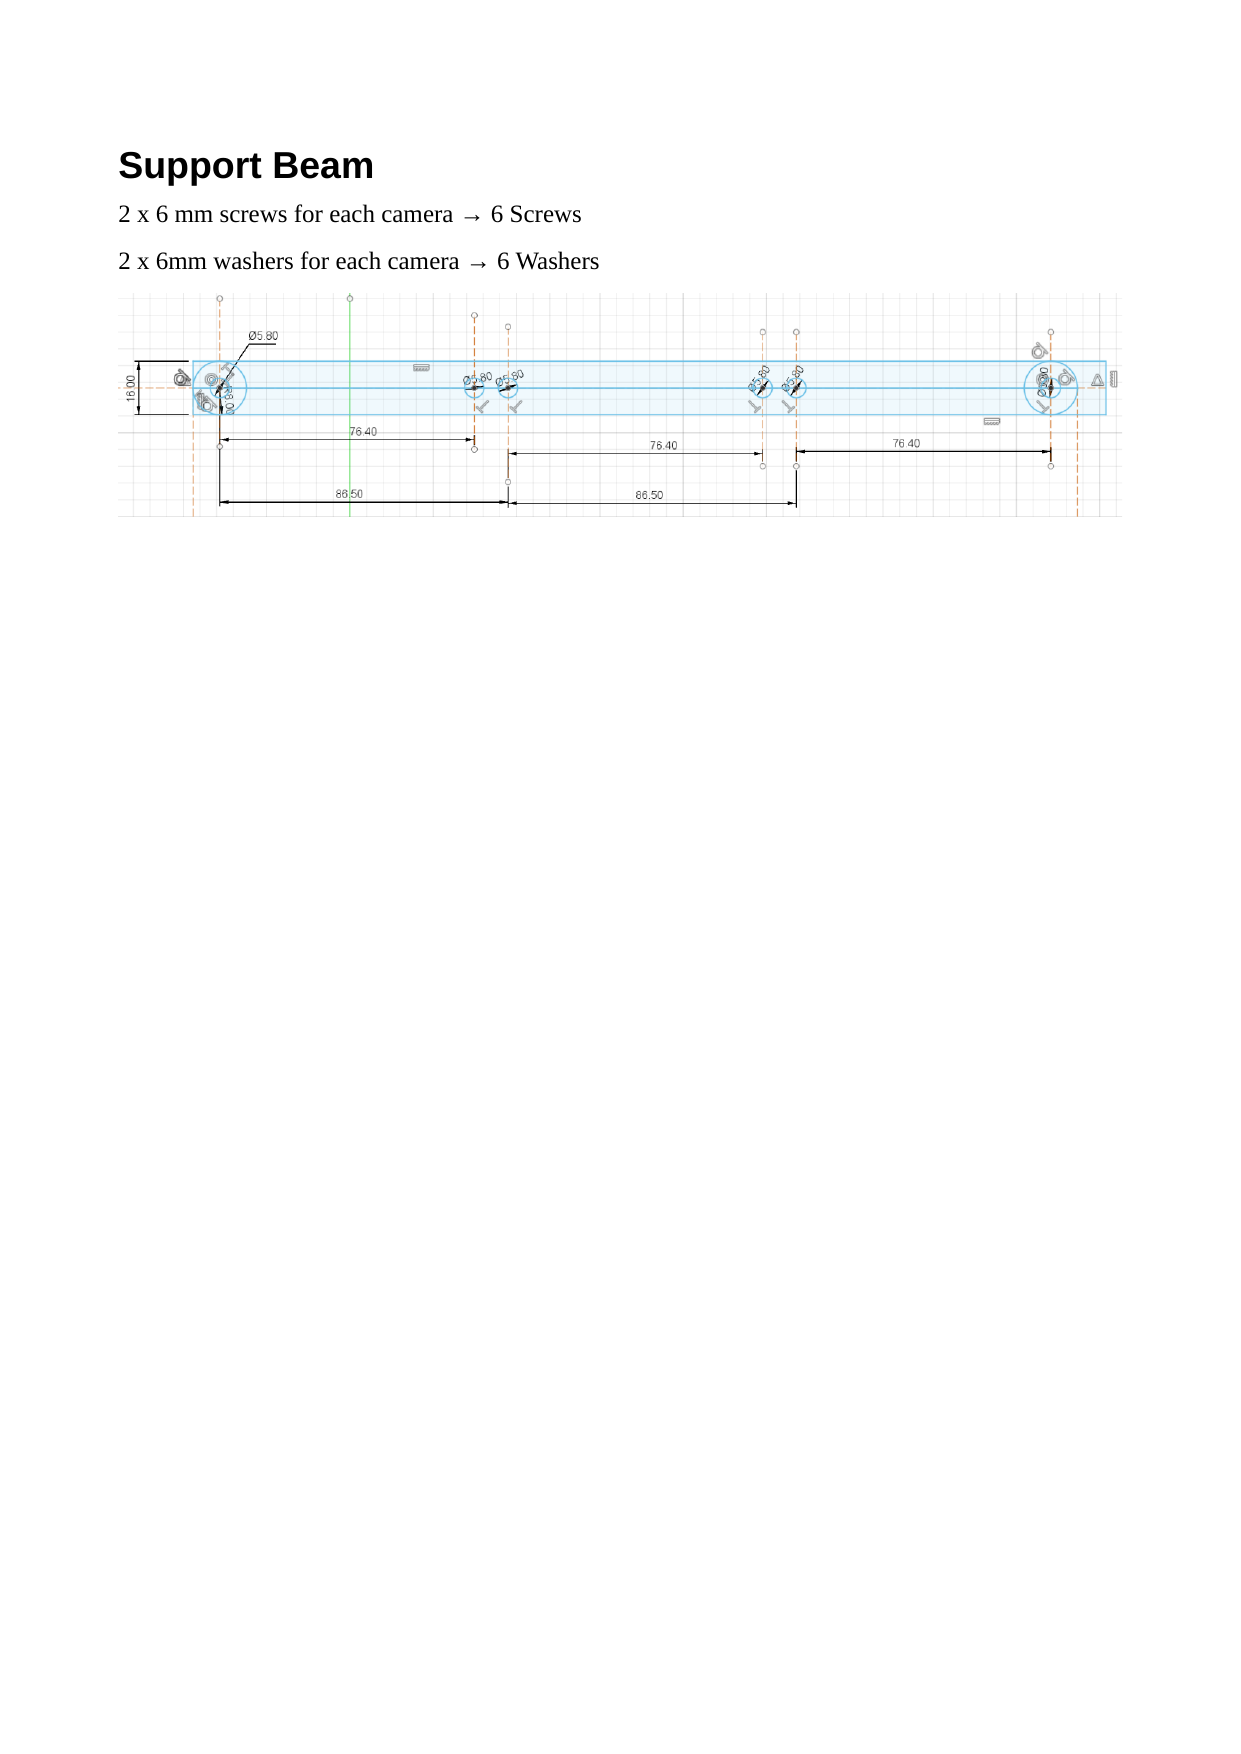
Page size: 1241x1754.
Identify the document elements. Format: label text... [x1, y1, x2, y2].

text 2 x 6mm washers for each camera → 6 Washers [118, 246, 1122, 275]
subtitle Support Beam [118, 143, 1122, 186]
picture [118, 293, 1123, 517]
text 2 x 6 mm screws for each camera → 6 Screws [118, 199, 1122, 227]
